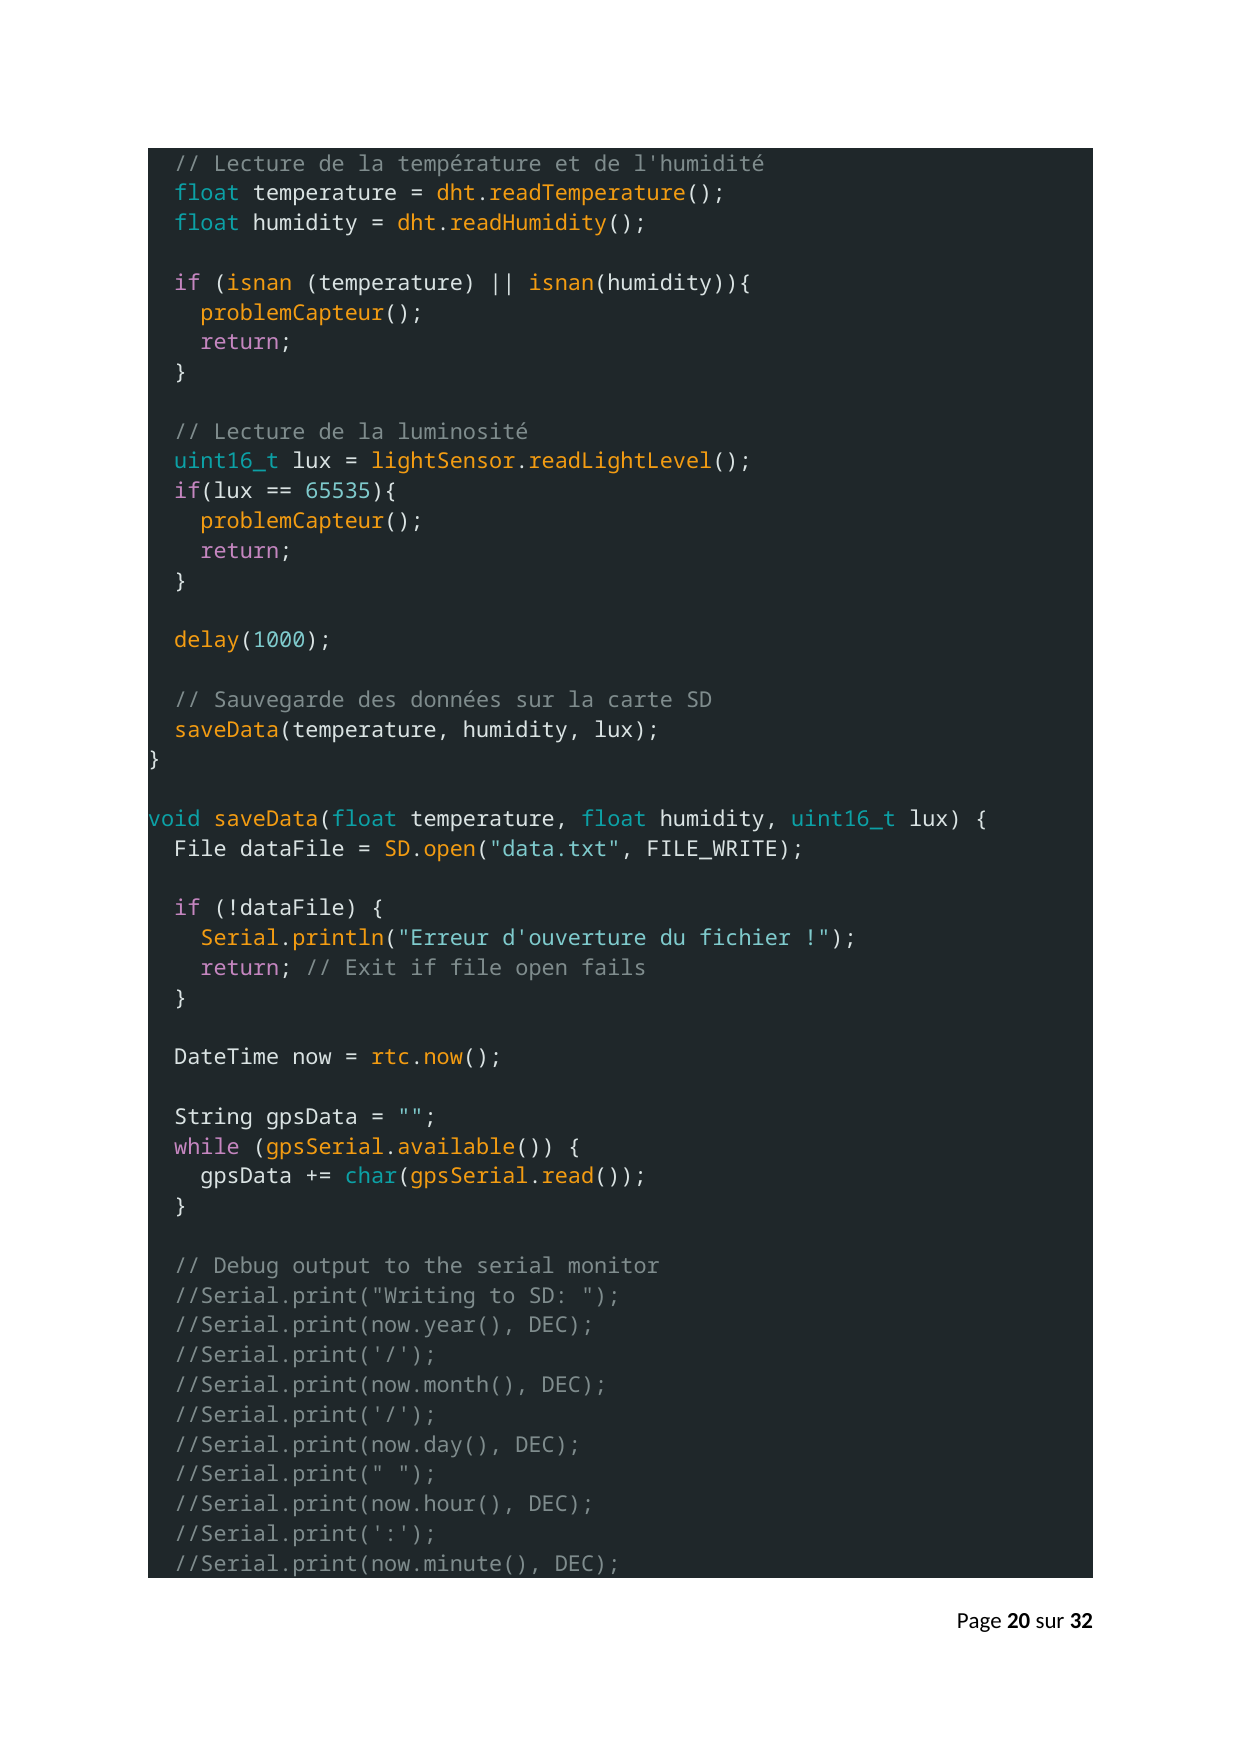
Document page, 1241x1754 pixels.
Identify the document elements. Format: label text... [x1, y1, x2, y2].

text // Lecture de la température et de l'humidité [148, 148, 1093, 177]
text gpsData += char(gpsSerial.read()); [148, 1161, 1093, 1190]
text //Serial.print(now.day(), DEC); [148, 1429, 1093, 1458]
text //Serial.print('/'); [148, 1339, 1093, 1369]
text } [148, 1190, 1093, 1220]
text //Serial.print("Writing to SD: "); [148, 1280, 1093, 1309]
text saveData(temperature, humidity, lux); [148, 714, 1093, 743]
text File dataFile = SD.open("data.txt", FILE_WRITE); [148, 833, 1093, 863]
text if (isnan (temperature) || isnan(humidity)){ [148, 267, 1093, 297]
text // Sauvegarde des données sur la carte SD [148, 684, 1093, 714]
text problemCapteur(); [148, 505, 1093, 535]
text if(lux == 65535){ [148, 475, 1093, 505]
text } [148, 982, 1093, 1012]
text DateTime now = rtc.now(); [148, 1041, 1093, 1071]
text return; [148, 326, 1093, 356]
text //Serial.print(now.minute(), DEC); [148, 1548, 1093, 1578]
text delay(1000); [148, 624, 1093, 654]
text // Lecture de la luminosité [148, 416, 1093, 446]
text if (!dataFile) { [148, 892, 1093, 922]
text return; [148, 535, 1093, 565]
text } [148, 565, 1093, 594]
text while (gpsSerial.available()) { [148, 1131, 1093, 1161]
text float temperature = dht.readTemperature(); [148, 177, 1093, 207]
text //Serial.print(now.month(), DEC); [148, 1369, 1093, 1399]
text //Serial.print(" "); [148, 1458, 1093, 1488]
text } [148, 356, 1093, 386]
text problemCapteur(); [148, 297, 1093, 326]
text } [148, 743, 1093, 773]
text uint16_t lux = lightSensor.readLightLevel(); [148, 446, 1093, 475]
text float humidity = dht.readHumidity(); [148, 207, 1093, 237]
text Serial.println("Erreur d'ouverture du fichier !"); [148, 922, 1093, 952]
text //Serial.print(now.year(), DEC); [148, 1309, 1093, 1339]
text //Serial.print(':'); [148, 1518, 1093, 1548]
text String gpsData = ""; [148, 1101, 1093, 1131]
text void saveData(float temperature, float humidity, uint16_t lux) { [148, 803, 1093, 833]
text // Debug output to the serial monitor [148, 1250, 1093, 1280]
text return; // Exit if file open fails [148, 952, 1093, 982]
text //Serial.print('/'); [148, 1399, 1093, 1429]
text //Serial.print(now.hour(), DEC); [148, 1488, 1093, 1518]
